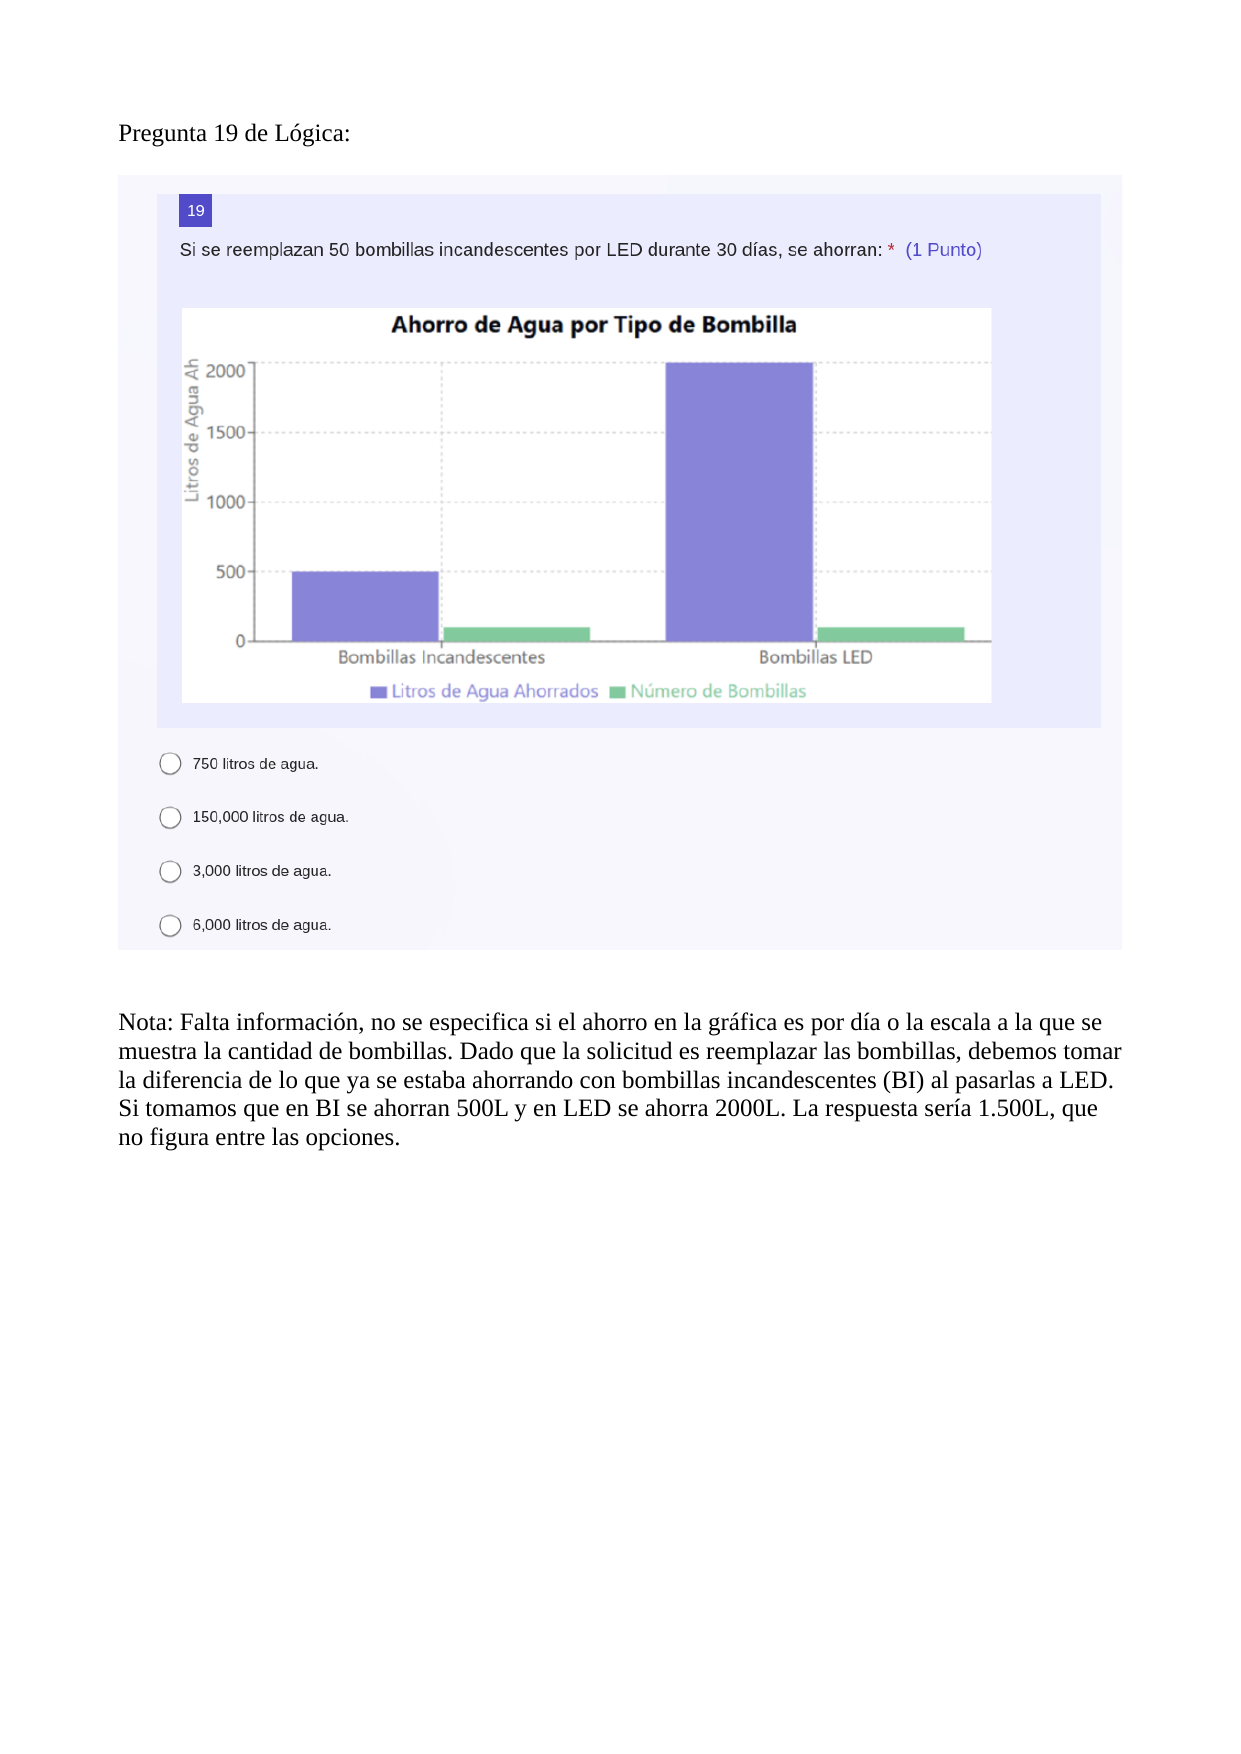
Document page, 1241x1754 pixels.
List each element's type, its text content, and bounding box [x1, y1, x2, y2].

text Pregunta 19 de Lógica: [118, 118, 1122, 147]
picture [118, 175, 1123, 950]
text Nota: Falta información, no se especifica si el ahorro en la gráfica es por día o la escala a la que se muestra la cantidad de bombillas. Dado que la solicitud es reemplazar las bombillas, debemos tomar la diferencia de lo que ya se estaba ahorrando con bombillas incandescentes (BI) al pasarlas a LED. Si tomamos que en BI se ahorran 500L y en LED se ahorra 2000L. La respuesta sería 1.500L, que no figura entre las opciones. [118, 1007, 1122, 1151]
